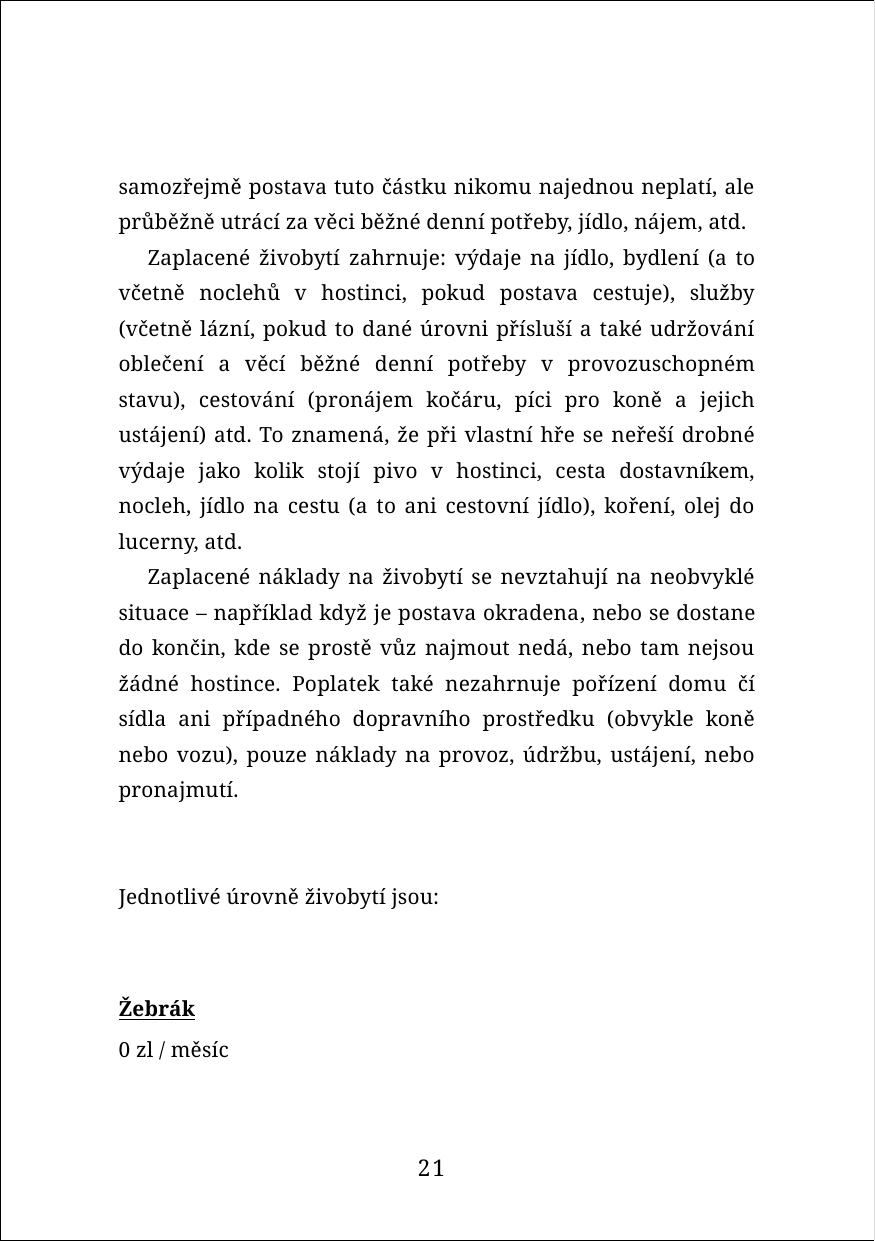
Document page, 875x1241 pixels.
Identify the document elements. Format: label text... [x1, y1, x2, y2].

text Jednotlivé úrovně živobytí jsou: [118, 882, 756, 911]
text 0 zl / měsíc [118, 1035, 756, 1063]
text samozřejmě postava tuto částku nikomu najednou neplatí, ale průběžně utrácí za věci běžné denní potřeby, jídlo, nájem, atd. Zaplacené živobytí zahrnuje: výdaje na jídlo, bydlení (a to včetně noclehů v hostinci, pokud postava cestuje), služby (včetně lázní, pokud to dané úrovni přísluší a také udržování oblečení a věcí běžné denní potřeby v provozuschopném stavu), cestování (pronájem kočáru, píci pro koně a jejich ustájení) atd. To znamená, že při vlastní hře se neřeší drobné výdaje jako kolik stojí pivo v hostinci, cesta dostavníkem, nocleh, jídlo na cestu (a to ani cestovní jídlo), koření, olej do lucerny, atd. Zaplacené náklady na živobytí se nevztahují na neobvyklé situace – například když je postava okradena, nebo se dostane do končin, kde se prostě vůz najmout nedá, nebo tam nejsou žádné hostince. Poplatek také nezahrnuje pořízení domu čí sídla ani případného dopravního prostředku (obvykle koně nebo vozu), pouze náklady na provoz, údržbu, ustájení, nebo pronajmutí. [118, 172, 756, 804]
subtitle Žebrák [118, 994, 756, 1023]
